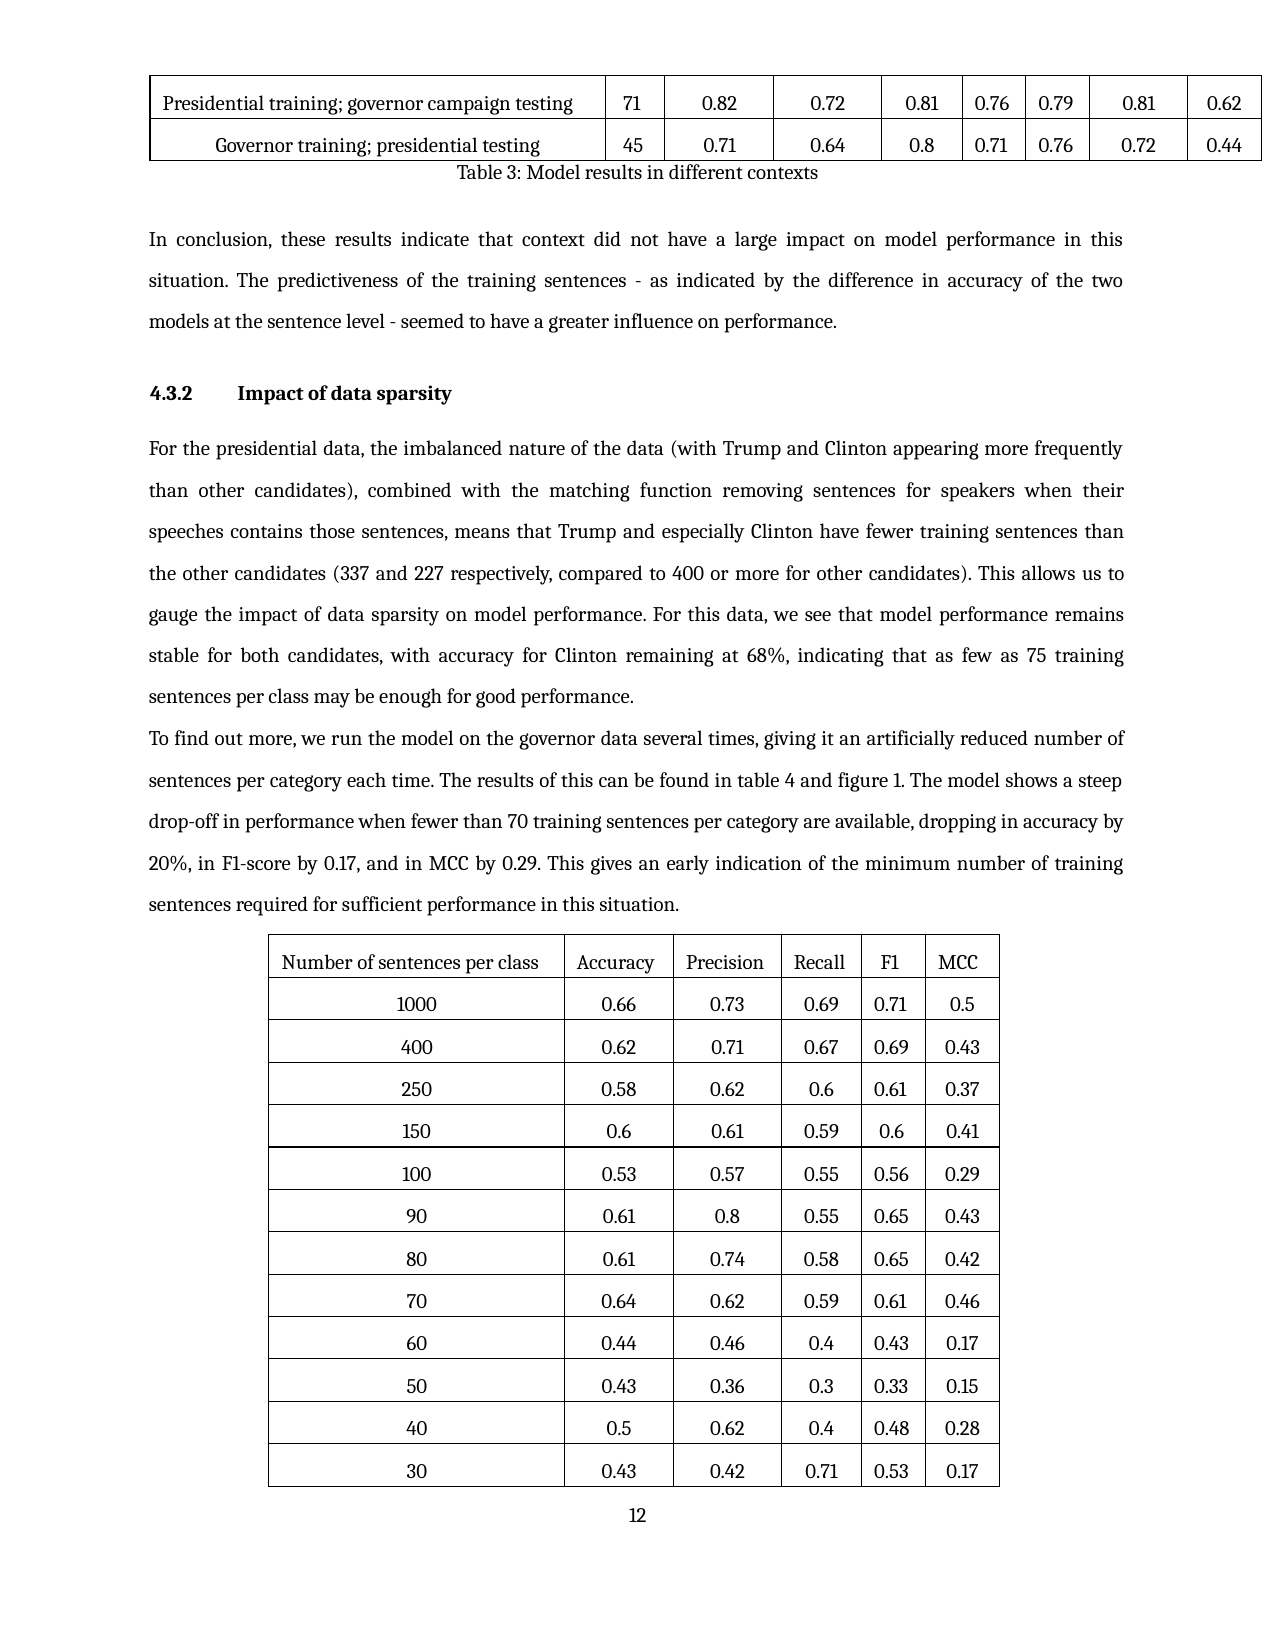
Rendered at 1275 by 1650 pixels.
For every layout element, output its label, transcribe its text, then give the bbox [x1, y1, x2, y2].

table_cell 0.43 [565, 1359, 673, 1401]
table_cell 0.61 [862, 1063, 925, 1104]
table_cell 0.55 [782, 1148, 861, 1189]
table_cell 0.17 [926, 1317, 999, 1358]
table_cell 71 [606, 76, 664, 117]
table_header Accuracy [565, 935, 673, 977]
table_cell 0.61 [862, 1275, 925, 1316]
table_cell 0.43 [862, 1317, 925, 1358]
table_cell 400 [269, 1020, 564, 1062]
table_cell 0.37 [926, 1063, 999, 1104]
table_cell 0.44 [565, 1317, 673, 1358]
table_cell 0.62 [1188, 76, 1261, 117]
table_cell 0.71 [963, 119, 1025, 160]
table_cell 0.48 [862, 1402, 925, 1443]
table_cell 70 [269, 1275, 564, 1316]
table_cell 50 [269, 1359, 564, 1401]
table_cell 60 [269, 1317, 564, 1358]
table_cell 80 [269, 1232, 564, 1273]
table_cell 0.71 [665, 119, 773, 160]
table_cell 0.73 [674, 978, 781, 1019]
table_cell 0.82 [665, 76, 773, 117]
table_header MCC [926, 935, 999, 977]
table_cell 0.61 [565, 1232, 673, 1273]
table_cell 0.65 [862, 1232, 925, 1273]
table_cell 40 [269, 1402, 564, 1443]
table_cell 0.69 [782, 978, 861, 1019]
table_cell 0.71 [782, 1444, 861, 1486]
table_cell 100 [269, 1148, 564, 1189]
table_cell 0.71 [862, 978, 925, 1019]
table_cell 0.57 [674, 1148, 781, 1189]
table_cell 0.69 [862, 1020, 925, 1062]
table_cell 0.62 [565, 1020, 673, 1062]
text 4.3.2 Impact of data sparsity [150, 382, 1125, 406]
table_cell 0.4 [782, 1402, 861, 1443]
table_cell 0.65 [862, 1190, 925, 1231]
text In conclusion, these results indicate that context did not have a large impact on model performance in this situation. The predictiveness of the training sentences - as indicated by the difference in accuracy of the two models at the sentence level - seemed to have a greater influence on performance. [148, 227, 1125, 334]
text To find out more, we run the model on the governor data several times, giving it an artificially reduced number of sentences per category each time. The results of this can be found in table 4 and figure 1. The model shows a steep drop-off in performance when fewer than 70 training sentences per category are available, dropping in accuracy by 20%, in F1-score by 0.17, and in MCC by 0.29. This gives an early indication of the minimum number of training sentences required for sufficient performance in this situation. [148, 727, 1125, 916]
table_header Precision [674, 935, 781, 977]
table_cell 0.43 [926, 1190, 999, 1231]
table_cell 0.74 [674, 1232, 781, 1273]
table_cell 0.56 [862, 1148, 925, 1189]
table_cell 0.6 [782, 1063, 861, 1104]
table_cell 90 [269, 1190, 564, 1231]
table_cell 0.6 [862, 1105, 925, 1146]
table_cell 0.79 [1026, 76, 1089, 117]
table_cell 0.5 [926, 978, 999, 1019]
table_cell 0.64 [774, 119, 881, 160]
table_cell 0.41 [926, 1105, 999, 1146]
table_header Number of sentences per class [269, 935, 564, 977]
table_cell 250 [269, 1063, 564, 1104]
table_cell 0.72 [1090, 119, 1187, 160]
table_cell 0.62 [674, 1275, 781, 1316]
table_cell 0.61 [565, 1190, 673, 1231]
table_cell 0.71 [674, 1020, 781, 1062]
table_cell 0.36 [674, 1359, 781, 1401]
table_cell 0.28 [926, 1402, 999, 1443]
table_cell 0.58 [565, 1063, 673, 1104]
table_cell Governor training; presidential testing [151, 119, 605, 160]
table_cell 0.33 [862, 1359, 925, 1401]
table_cell 0.3 [782, 1359, 861, 1401]
table_cell 0.59 [782, 1275, 861, 1316]
table_cell 0.5 [565, 1402, 673, 1443]
table_cell 0.17 [926, 1444, 999, 1486]
table_cell 0.59 [782, 1105, 861, 1146]
table_cell 0.43 [565, 1444, 673, 1486]
table_cell 0.42 [926, 1232, 999, 1273]
table_cell 0.66 [565, 978, 673, 1019]
table_cell 0.44 [1188, 119, 1261, 160]
table_cell 45 [606, 119, 664, 160]
table_cell 0.55 [782, 1190, 861, 1231]
table_cell 0.64 [565, 1275, 673, 1316]
table_cell 0.15 [926, 1359, 999, 1401]
table_cell 0.42 [674, 1444, 781, 1486]
text For the presidential data, the imbalanced nature of the data (with Trump and Clinton appearing more frequently than other candidates), combined with the matching function removing sentences for speakers when their speeches contains those sentences, means that Trump and especially Clinton have fewer training sentences than the other candidates (337 and 227 respectively, compared to 400 or more for other candidates). This allows us to gauge the impact of data sparsity on model performance. For this data, we see that model performance remains stable for both candidates, with accuracy for Clinton remaining at 68%, indicating that as few as 75 training sentences per class may be enough for good performance. [148, 437, 1125, 709]
table_cell 0.53 [565, 1148, 673, 1189]
text Table 3: Model results in different contexts [150, 161, 1125, 185]
table_cell 0.67 [782, 1020, 861, 1062]
table_cell 150 [269, 1105, 564, 1146]
table_cell 0.58 [782, 1232, 861, 1273]
table_header F1 [862, 935, 925, 977]
table_cell 0.61 [674, 1105, 781, 1146]
table_cell 0.81 [1090, 76, 1187, 117]
table_cell 0.46 [674, 1317, 781, 1358]
table_cell 1000 [269, 978, 564, 1019]
table_cell 0.29 [926, 1148, 999, 1189]
table_cell 0.6 [565, 1105, 673, 1146]
table_cell 0.8 [674, 1190, 781, 1231]
table_cell 0.8 [882, 119, 962, 160]
table_cell Presidential training; governor campaign testing [151, 76, 605, 117]
table_cell 0.62 [674, 1063, 781, 1104]
table_cell 0.62 [674, 1402, 781, 1443]
table_cell 0.81 [882, 76, 962, 117]
table_cell 0.43 [926, 1020, 999, 1062]
table_cell 30 [269, 1444, 564, 1486]
table_cell 0.76 [963, 76, 1025, 117]
table_cell 0.72 [774, 76, 881, 117]
table_cell 0.53 [862, 1444, 925, 1486]
table_cell 0.4 [782, 1317, 861, 1358]
table_cell 0.46 [926, 1275, 999, 1316]
table_header Recall [782, 935, 861, 977]
table_cell 0.76 [1026, 119, 1089, 160]
